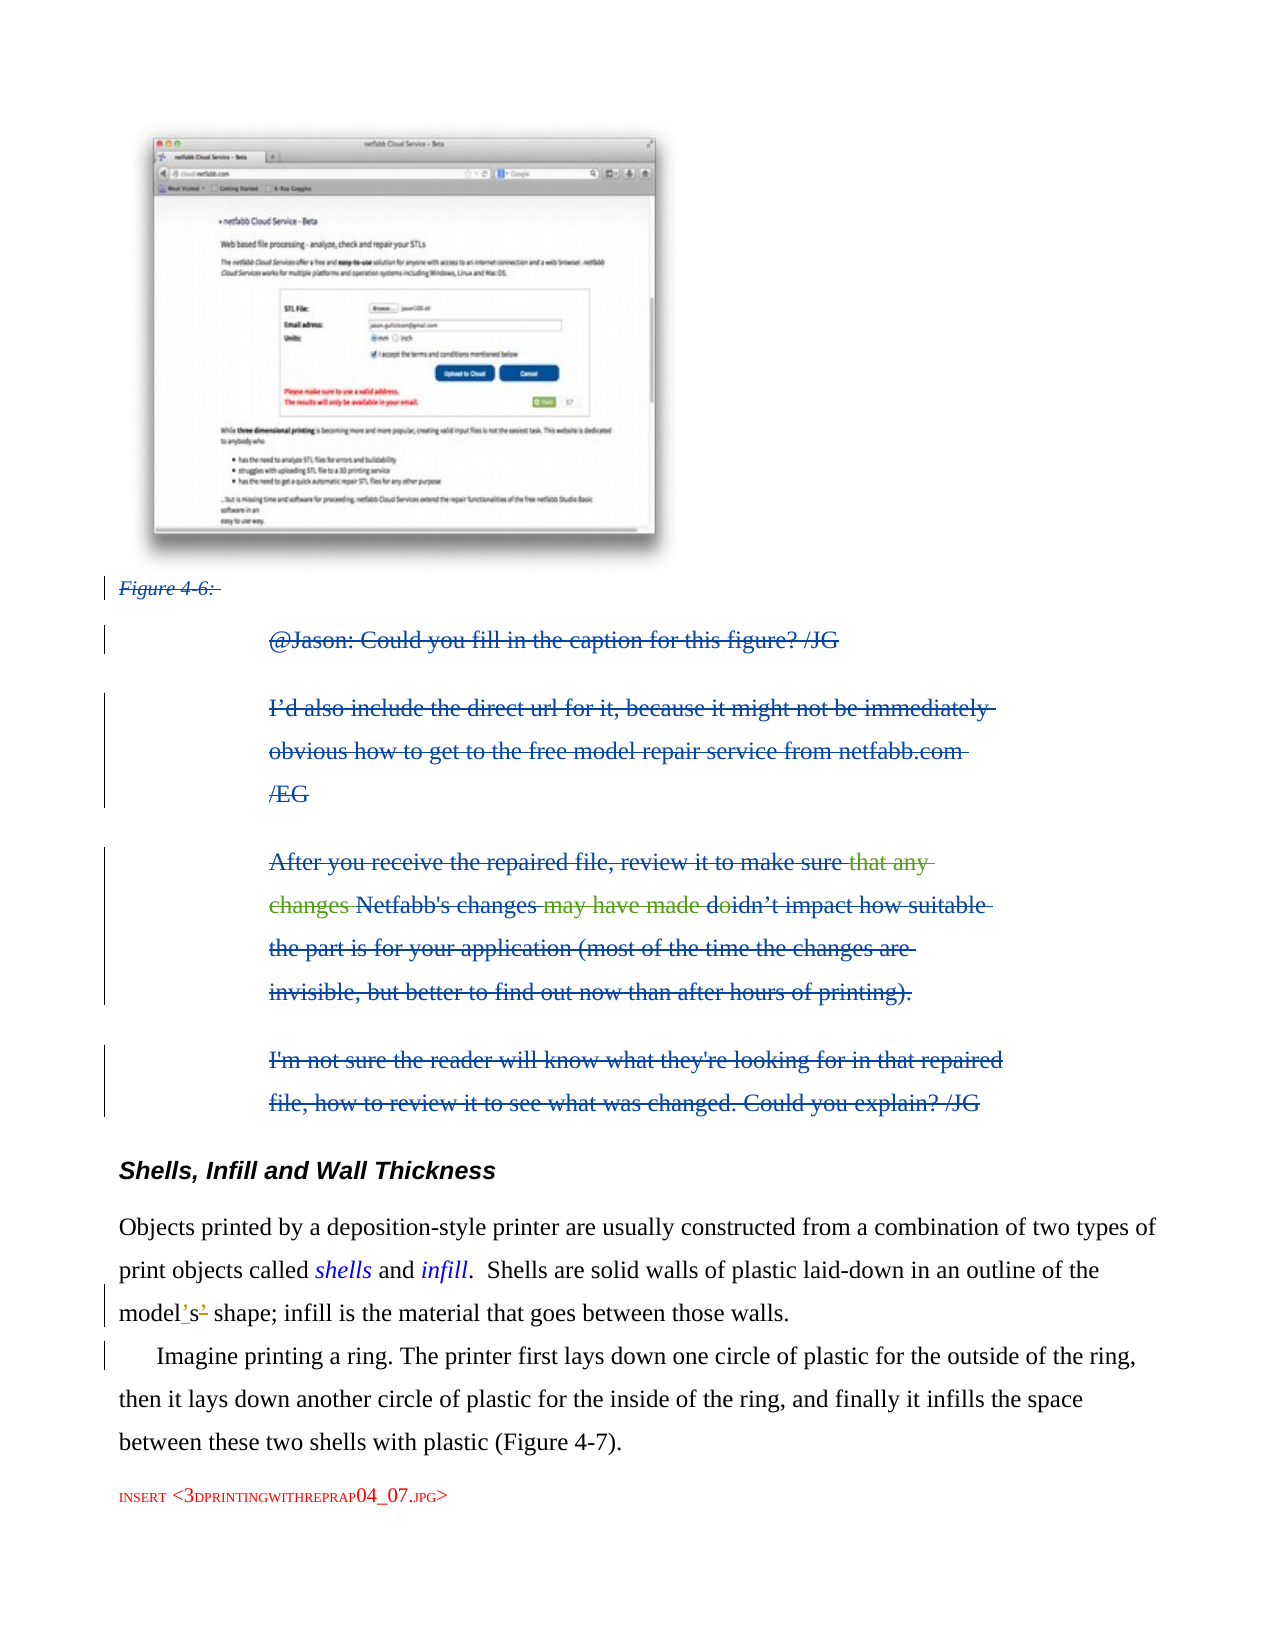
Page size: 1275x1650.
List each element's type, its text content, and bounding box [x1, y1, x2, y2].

text Imagine printing a ring. The printer first lays down one circle of plastic for the outside of the ring, then it lays down another circle of plastic for the inside of the ring, and finally it infills the space between these two shells with plastic (Figure 4-7). [118, 1341, 1156, 1456]
text Shells, Infill and Wall Thickness [118, 1156, 1156, 1185]
picture [128, 119, 680, 576]
text insert <3dprintingwithreprap04_07.jpg> [118, 1483, 1156, 1507]
text Objects printed by a deposition-style printer are usually constructed from a combination of two types of print objects called shells and infill. Shells are solid walls of plastic laid-down in an outline of the model’s shape; infill is the material that goes between those walls. [118, 1212, 1156, 1327]
